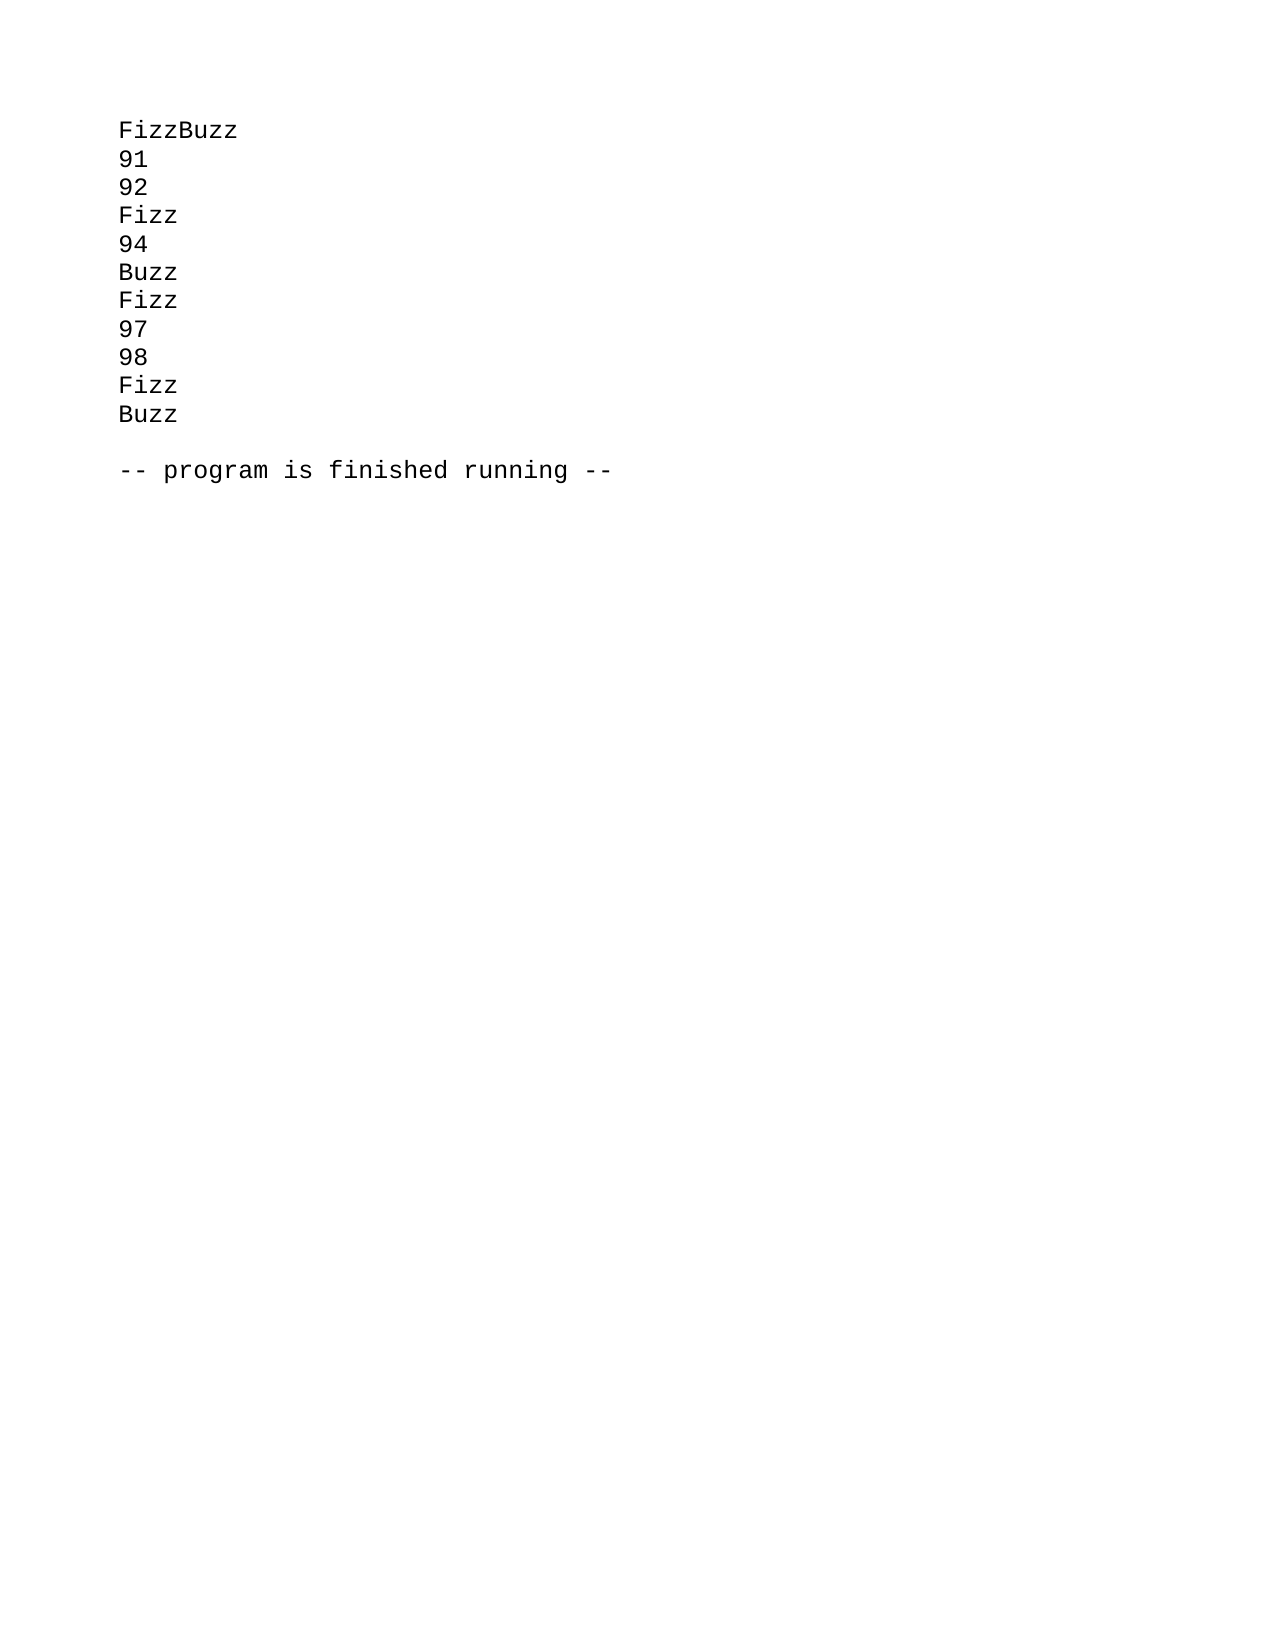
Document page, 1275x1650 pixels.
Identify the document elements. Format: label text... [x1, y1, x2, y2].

text -- program is finished running -- [118, 458, 1157, 486]
text 98 [118, 345, 1157, 373]
text Buzz [118, 401, 1157, 430]
text FizzBuzz [118, 118, 1157, 146]
text Fizz [118, 373, 1157, 401]
text 97 [118, 316, 1157, 345]
text Fizz [118, 288, 1157, 316]
text 94 [118, 231, 1157, 260]
text 92 [118, 175, 1157, 203]
text Buzz [118, 260, 1157, 288]
text 91 [118, 146, 1157, 175]
text Fizz [118, 203, 1157, 231]
